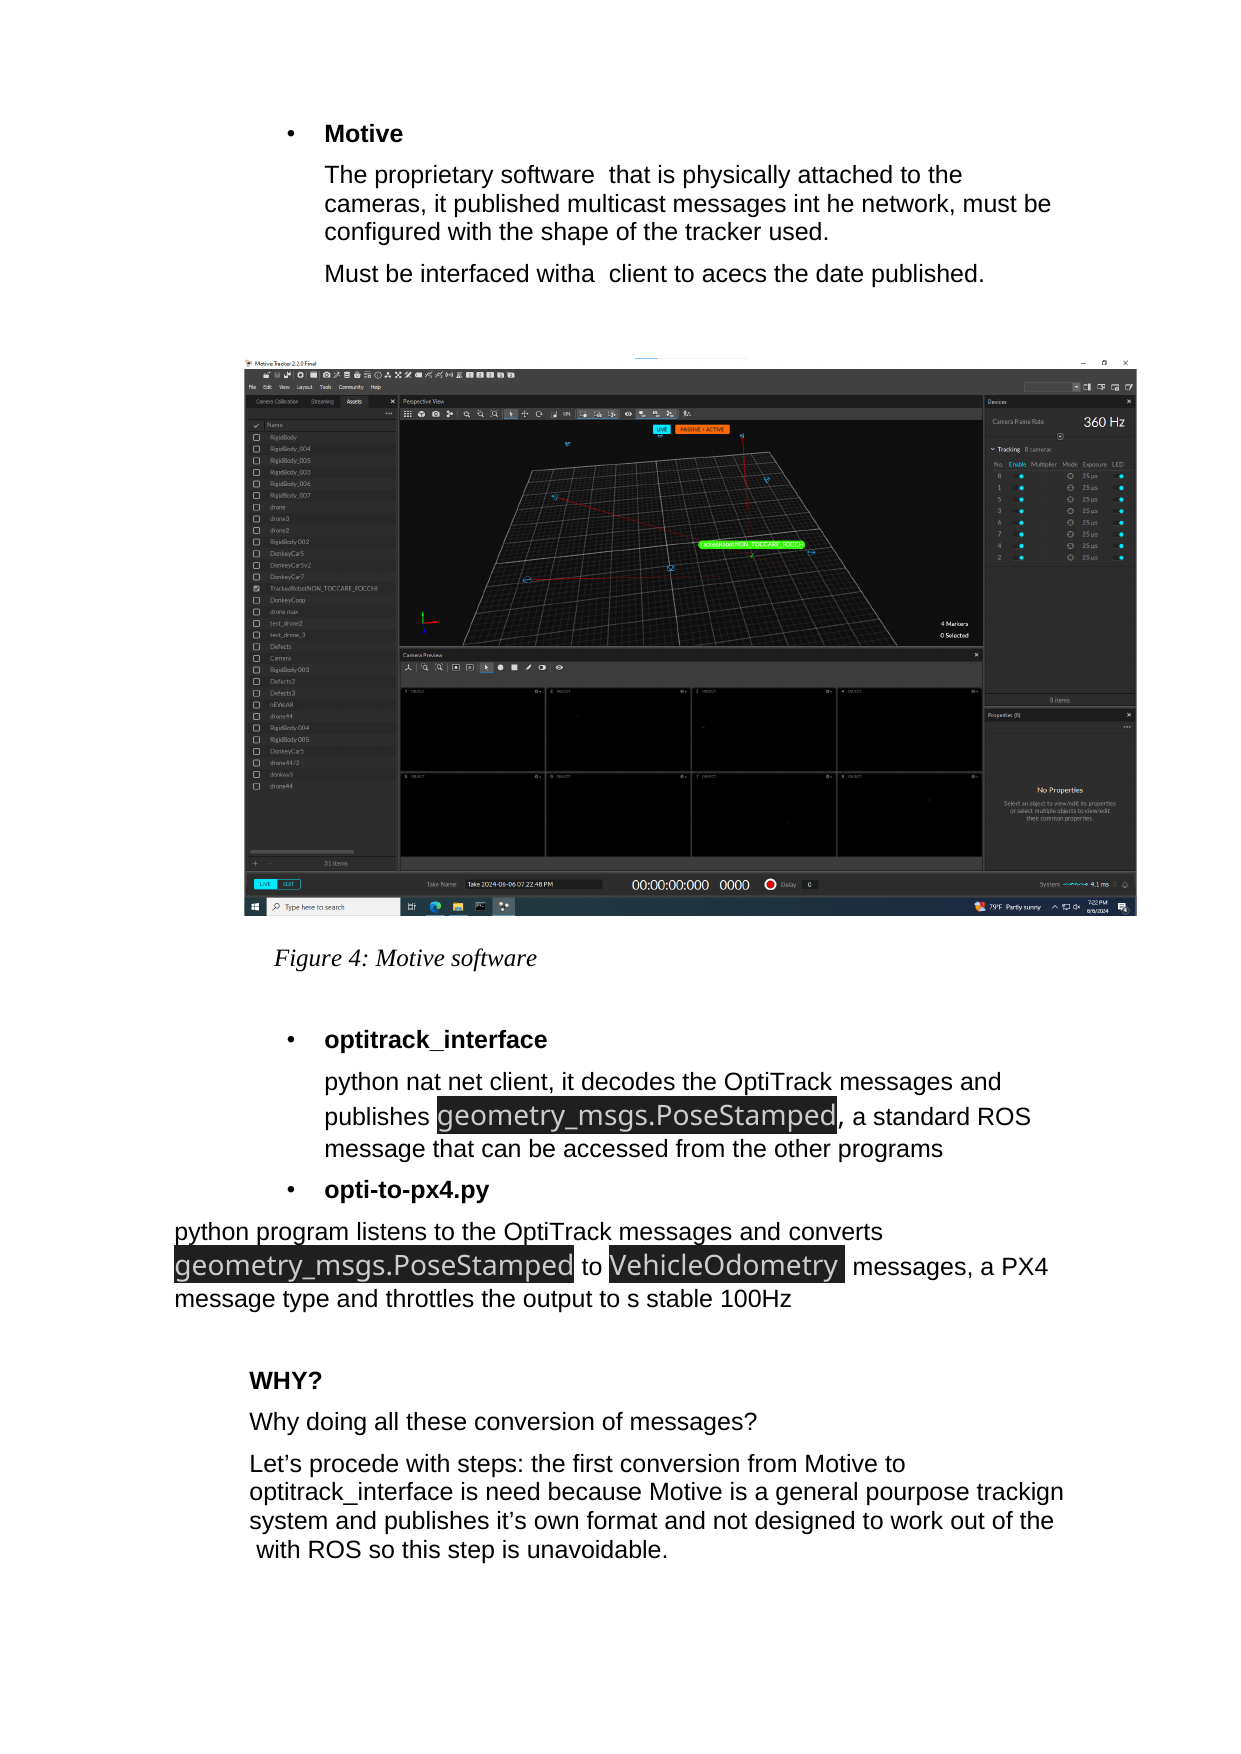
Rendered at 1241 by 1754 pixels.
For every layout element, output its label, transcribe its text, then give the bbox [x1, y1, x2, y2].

text Why doing all these conversion of messages? [174, 1407, 1066, 1436]
text Must be interfaced witha client to acecs the date published. [174, 259, 1066, 287]
text WHY? [174, 1366, 1066, 1395]
text The proprietary software that is physically attached to the cameras, it published multicast messages int he network, must be configured with the shape of the tracker used. [174, 160, 1066, 246]
list python nat net client, it decodes the OptiTrack messages and publishes geometry_msgs.PoseStamped, a standard ROS message that can be accessed from the other programs [287, 1067, 1066, 1163]
list [244, 346, 1137, 358]
list optitrack_interface [287, 1025, 1066, 1054]
picture [244, 358, 1137, 916]
list python program listens to the OptiTrack messages and converts geometry_msgs.PoseStamped to VehicleOdometry messages, a PX4 message type and throttles the output to s stable 100Hz [174, 1216, 1066, 1312]
text Let’s procede with steps: the first conversion from Motive to optitrack_interface is need because Motive is a general pourpose trackign system and publishes it’s own format and not designed to work out of the with ROS so this step is unavoidable. [174, 1448, 1066, 1563]
list opti-to-px4.py [287, 1175, 1066, 1204]
list Motive [287, 118, 1066, 147]
list Figure 4: Motive software [244, 916, 1137, 972]
